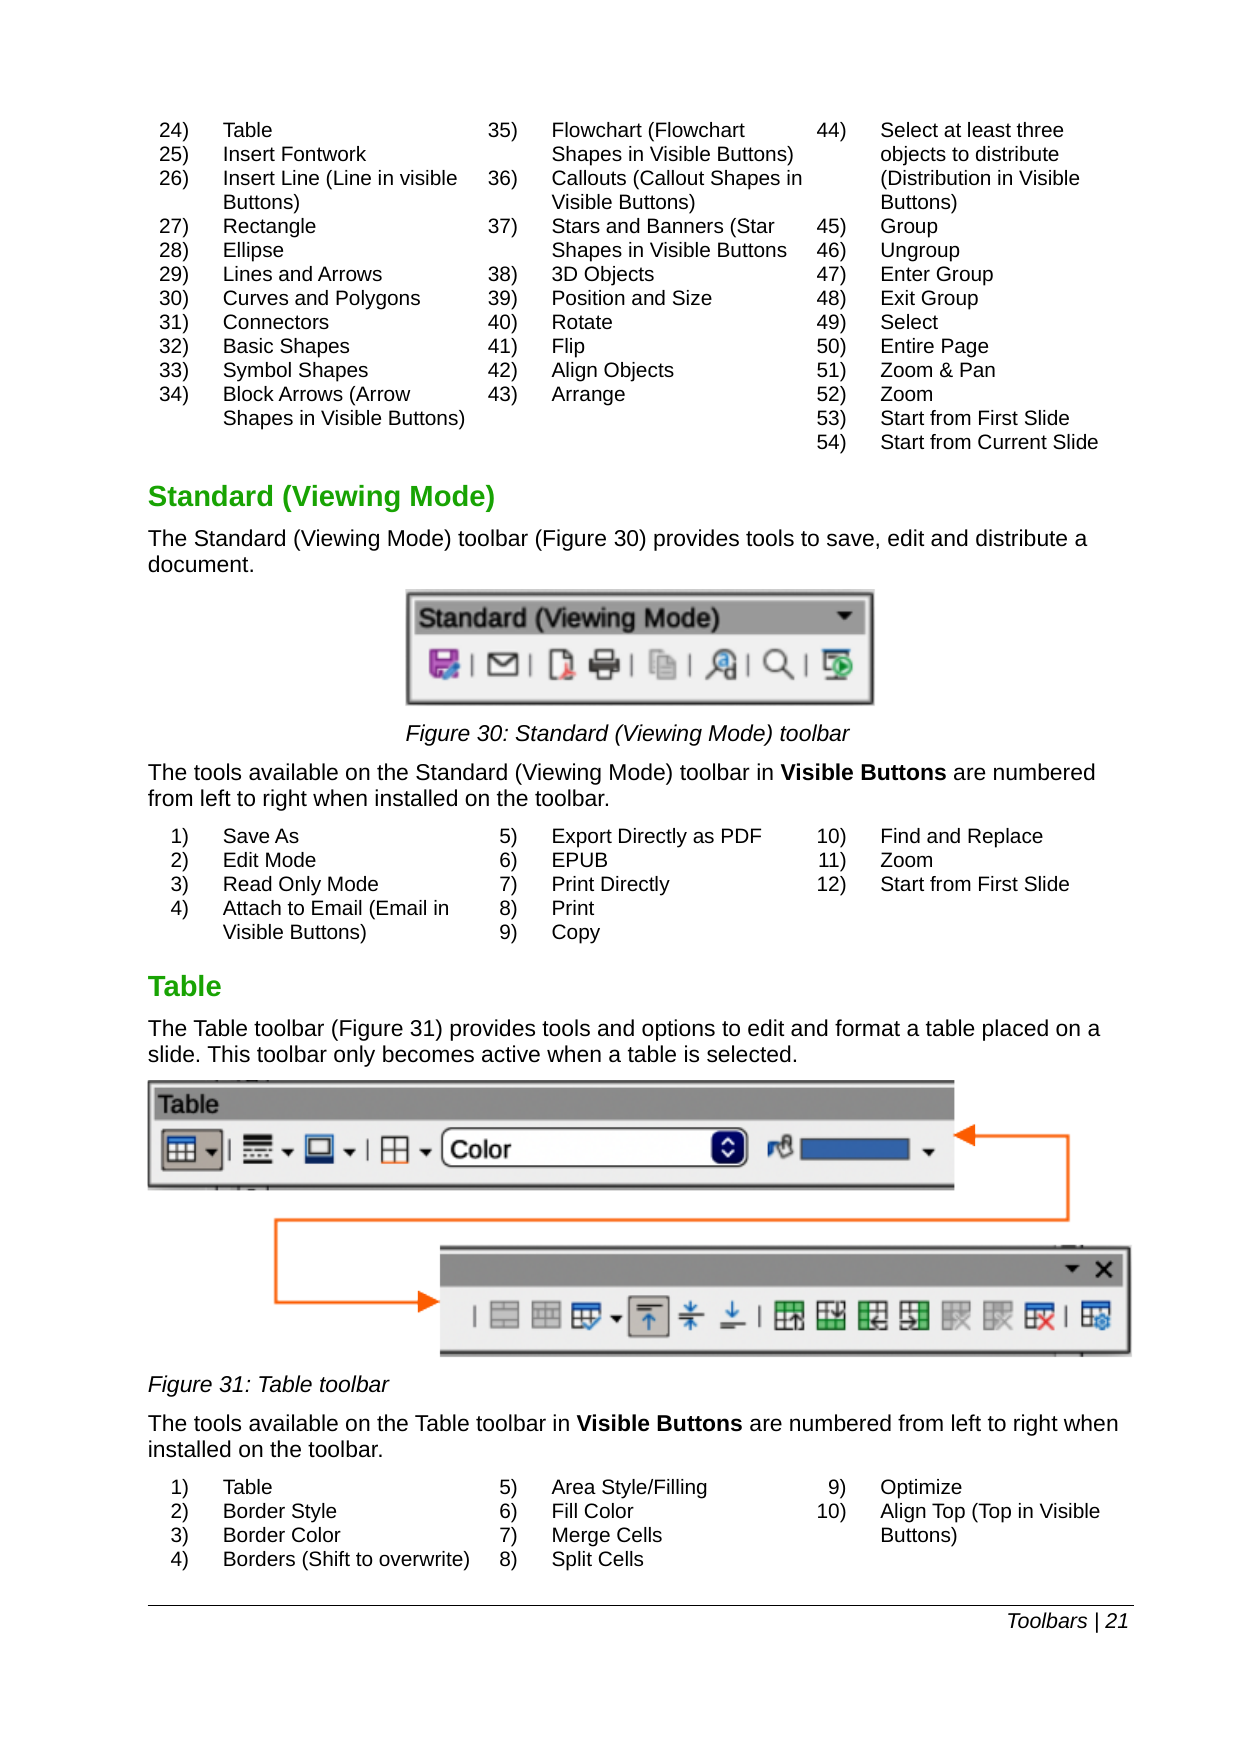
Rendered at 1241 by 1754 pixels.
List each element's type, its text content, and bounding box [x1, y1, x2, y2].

text Figure 30: Standard (Viewing Mode) toolbar [405, 720, 876, 746]
list Stars and Banners (Star Shapes in Visible Buttons [518, 214, 805, 262]
list Zoom [846, 848, 1134, 872]
list Rotate [518, 310, 805, 334]
list Curves and Polygons [189, 286, 476, 310]
list EPUB [518, 848, 805, 872]
list Table [189, 118, 476, 142]
list Block Arrows (Arrow Shapes in Visible Buttons) [189, 382, 476, 429]
subtitle Table [148, 969, 1134, 1002]
list Flowchart (Flowchart Shapes in Visible Buttons) [518, 118, 805, 166]
list Group [846, 214, 1134, 238]
list Flip [518, 334, 805, 358]
picture [405, 589, 877, 708]
list Insert Line (Line in visible Buttons) [189, 166, 476, 214]
list Lines and Arrows [189, 262, 476, 286]
list Select [846, 310, 1134, 334]
list Basic Shapes [189, 334, 476, 358]
list The tools available on the Standard (Viewing Mode) toolbar in Visible Buttons are numbered from left to right when installed on the toolbar. [148, 759, 1134, 812]
list Find and Replace [846, 824, 1134, 848]
list Start from First Slide [846, 406, 1134, 429]
list Zoom & Pan [846, 358, 1134, 382]
list Exit Group [846, 286, 1134, 310]
list The Standard (Viewing Mode) toolbar (Figure 30) provides tools to save, edit and distribute a document. [148, 524, 1134, 577]
list Start from First Slide [846, 872, 1134, 896]
list Enter Group [846, 262, 1134, 286]
list Start from Current Slide [846, 429, 1134, 453]
list Borders (Shift to overwrite) [189, 1547, 476, 1571]
list Position and Size [518, 286, 805, 310]
list Insert Fontwork [189, 142, 476, 166]
list Callouts (Callout Shapes in Visible Buttons) [518, 166, 805, 214]
list Ungroup [846, 238, 1134, 262]
text Figure 31: Table toolbar [148, 1371, 1134, 1397]
list Select at least three objects to distribute (Distribution in Visible Buttons) [846, 118, 1134, 214]
list Border Style [189, 1499, 476, 1523]
list Read Only Mode [189, 872, 476, 896]
subtitle Standard (Viewing Mode) [148, 478, 1134, 512]
text The Table toolbar (Figure 31) provides tools and options to edit and format a table placed on a slide. This toolbar only becomes active when a table is selected. [148, 1015, 1134, 1068]
list Table [189, 1475, 476, 1499]
list Print [518, 896, 805, 920]
list Rectangle [189, 214, 476, 238]
list Border Color [189, 1523, 476, 1547]
list Ellipse [189, 238, 476, 262]
list Copy [518, 920, 805, 944]
list Connectors [189, 310, 476, 334]
list 3D Objects [518, 262, 805, 286]
list Edit Mode [189, 848, 476, 872]
list Attach to Email (Email in Visible Buttons) [189, 896, 476, 944]
list Save As [189, 824, 476, 848]
list Symbol Shapes [189, 358, 476, 382]
picture [147, 1080, 1134, 1359]
list Print Directly [518, 872, 805, 896]
list Split Cells [518, 1547, 805, 1571]
list Zoom [846, 382, 1134, 406]
list Align Top (Top in Visible Buttons) [846, 1499, 1134, 1547]
list Optimize [846, 1475, 1134, 1499]
list Area Style/Filling [518, 1475, 805, 1499]
list Export Directly as PDF [518, 824, 805, 848]
list Merge Cells [518, 1523, 805, 1547]
list Fill Color [518, 1499, 805, 1523]
list Arrange [518, 382, 805, 406]
list Entire Page [846, 334, 1134, 358]
list Align Objects [518, 358, 805, 382]
list The tools available on the Table toolbar in Visible Buttons are numbered from left to right when installed on the toolbar. [148, 1410, 1134, 1463]
